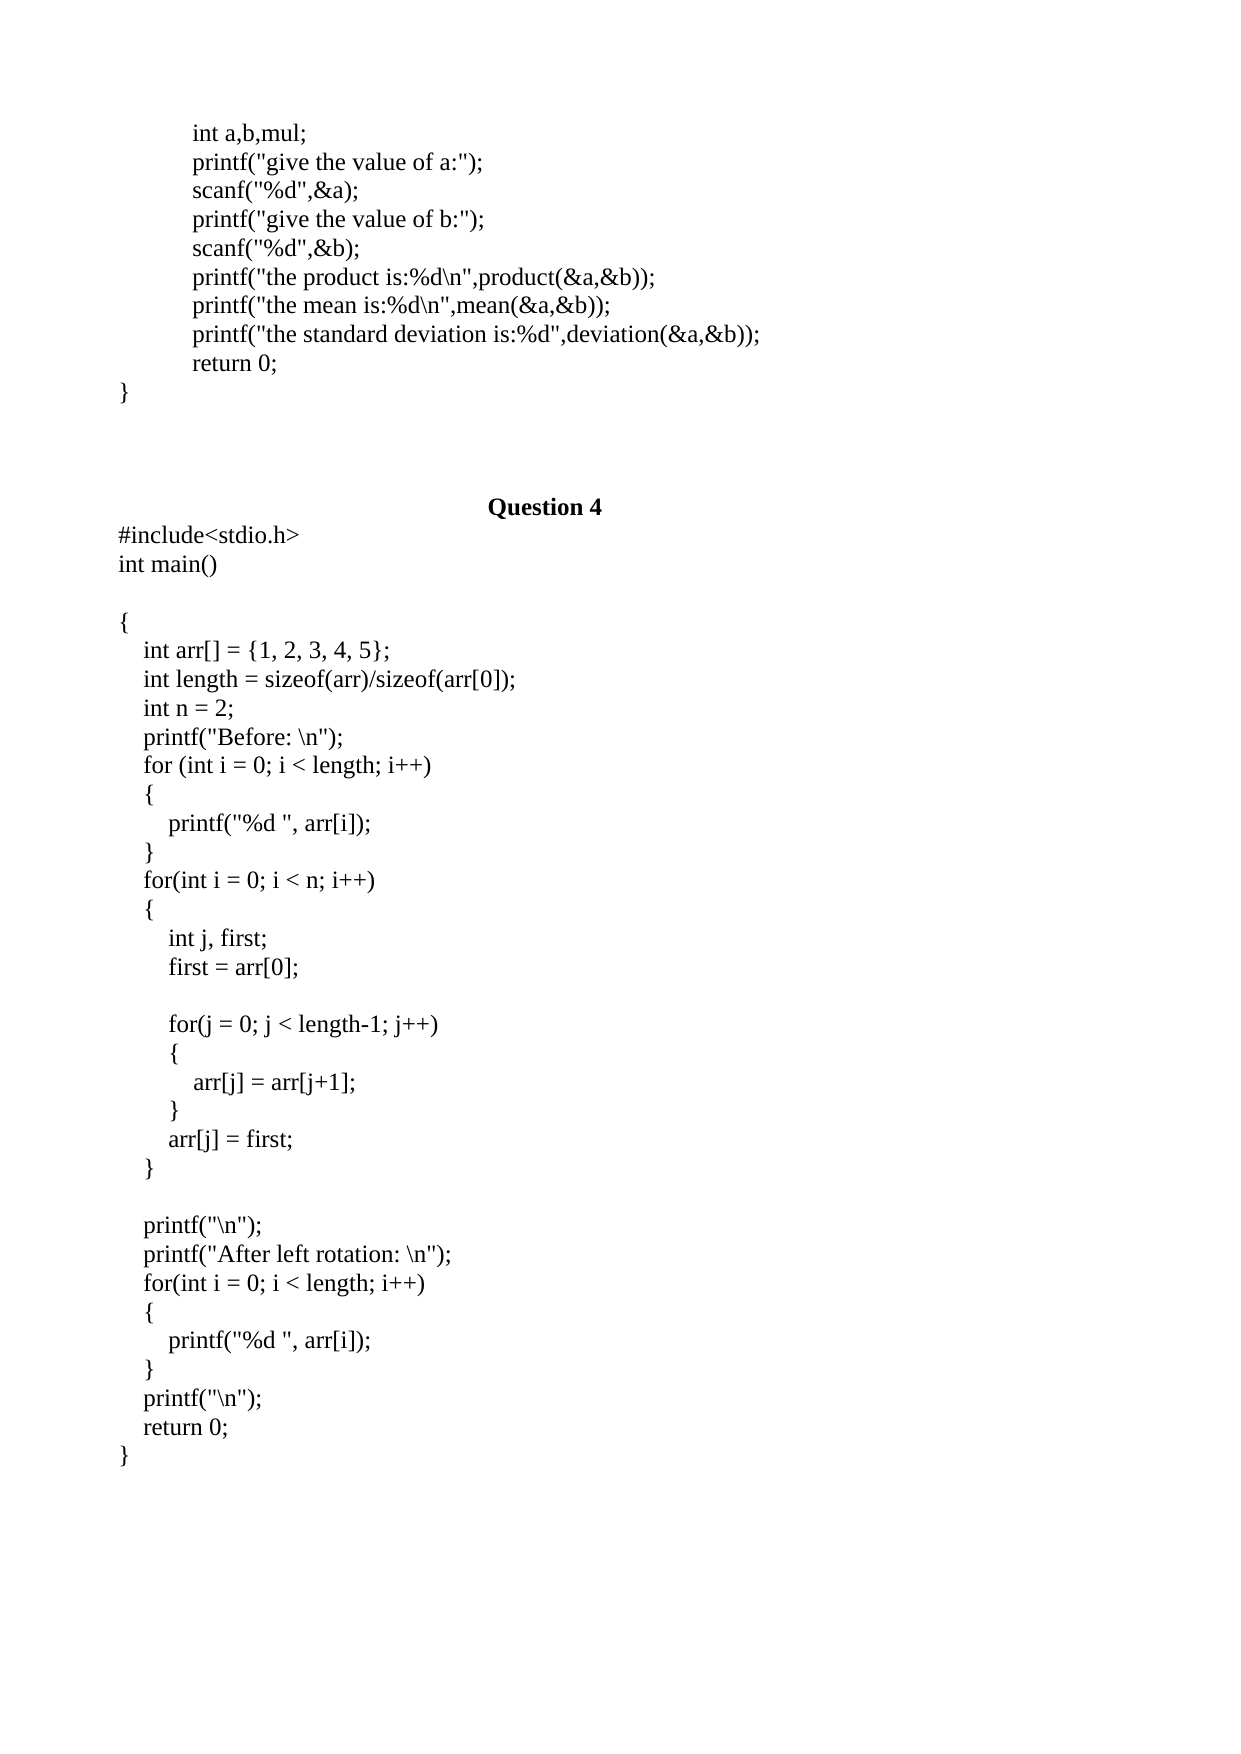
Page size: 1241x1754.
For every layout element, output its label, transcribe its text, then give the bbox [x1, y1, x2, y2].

text } [118, 1354, 1122, 1383]
text printf("the mean is:%d\n",mean(&a,&b)); [118, 291, 1122, 319]
text for(int i = 0; i < n; i++) [118, 866, 1122, 894]
text } [118, 837, 1122, 866]
text int n = 2; [118, 693, 1122, 722]
text scanf("%d",&a); [118, 176, 1122, 204]
text int arr[] = {1, 2, 3, 4, 5}; [118, 636, 1122, 664]
text printf("the standard deviation is:%d",deviation(&a,&b)); [118, 319, 1122, 348]
text printf("Before: \n"); [118, 722, 1122, 751]
text { [118, 779, 1122, 808]
text #include<stdio.h> [118, 521, 1122, 549]
text for(j = 0; j < length-1; j++) [118, 1009, 1122, 1038]
text return 0; [118, 1412, 1122, 1441]
text { [118, 1038, 1122, 1067]
text } [118, 1441, 1122, 1469]
text first = arr[0]; [118, 952, 1122, 981]
text } [118, 1153, 1122, 1182]
text printf("give the value of a:"); [118, 147, 1122, 176]
text { [118, 1297, 1122, 1326]
text int main() [118, 549, 1122, 578]
text arr[j] = arr[j+1]; [118, 1067, 1122, 1096]
text return 0; [118, 348, 1122, 377]
text arr[j] = first; [118, 1124, 1122, 1153]
text printf("the product is:%d\n",product(&a,&b)); [118, 262, 1122, 291]
text int length = sizeof(arr)/sizeof(arr[0]); [118, 664, 1122, 693]
text for (int i = 0; i < length; i++) [118, 751, 1122, 779]
text { [118, 894, 1122, 923]
text } [118, 1096, 1122, 1124]
text for(int i = 0; i < length; i++) [118, 1268, 1122, 1297]
text printf("\n"); [118, 1211, 1122, 1239]
text printf("%d ", arr[i]); [118, 1326, 1122, 1354]
text scanf("%d",&b); [118, 233, 1122, 262]
text printf("give the value of b:"); [118, 204, 1122, 233]
text printf("%d ", arr[i]); [118, 808, 1122, 837]
text int j, first; [118, 923, 1122, 952]
text { [118, 607, 1122, 636]
text printf("After left rotation: \n"); [118, 1239, 1122, 1268]
text } [118, 377, 1122, 406]
text printf("\n"); [118, 1383, 1122, 1412]
text int a,b,mul; [118, 118, 1122, 147]
text Question 4 [118, 492, 1122, 521]
